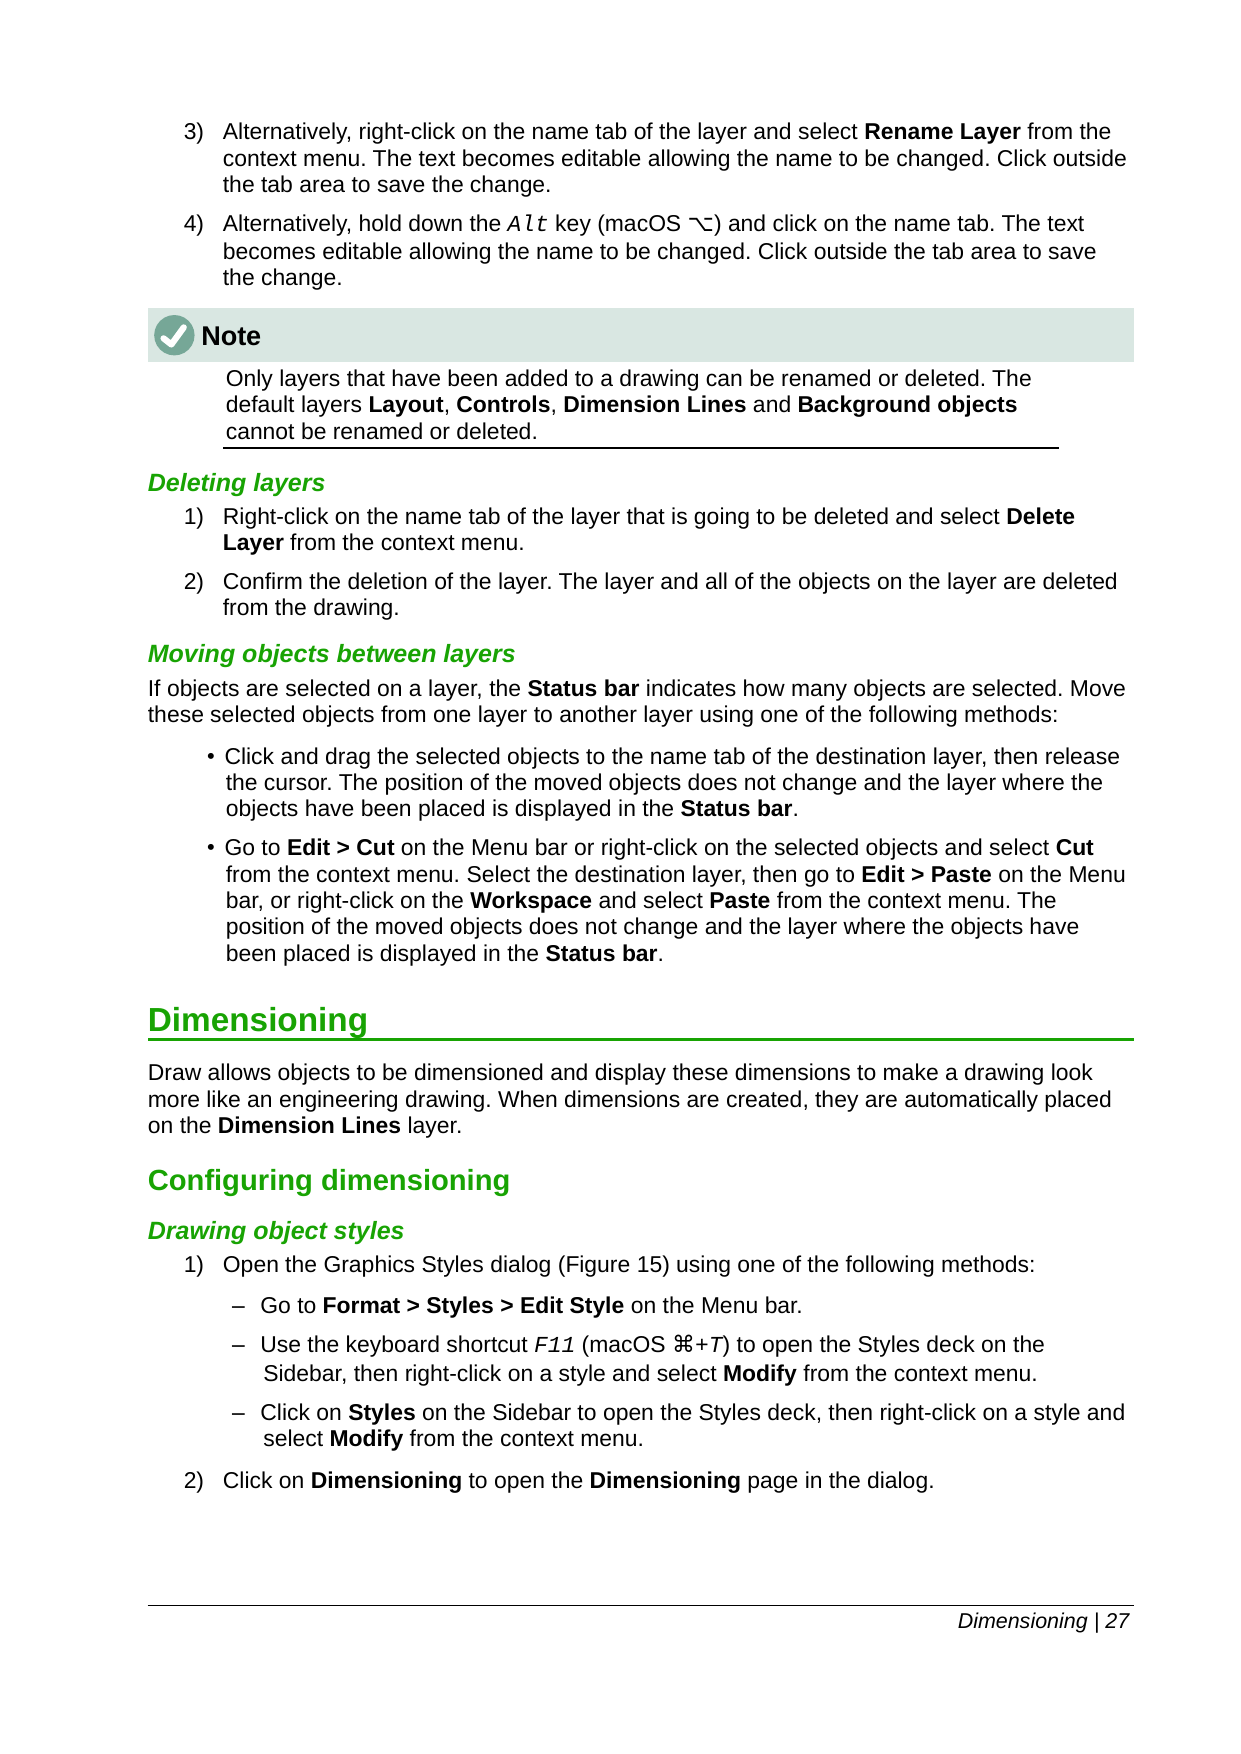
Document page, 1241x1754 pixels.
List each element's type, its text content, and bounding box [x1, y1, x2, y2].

list Confirm the deletion of the layer. The layer and all of the objects on the layer are deleted from the drawing. [204, 568, 1134, 621]
list Open the Graphics Styles dialog (Figure 15) using one of the following methods: [204, 1251, 1134, 1277]
subtitle Deleting layers [148, 468, 1134, 497]
list Use the keyboard shortcut F11 (macOS ⌘+T) to open the Styles deck on the Sidebar, then right-click on a style and select Modify from the context menu. [229, 1328, 1134, 1386]
list Alternatively, right-click on the name tab of the layer and select Rename Layer from the context menu. The text becomes editable allowing the name to be changed. Click outside the tab area to save the change. [204, 118, 1134, 197]
list Alternatively, hold down the Alt key (macOS ⌥) and click on the name tab. The text becomes editable allowing the name to be changed. Click outside the tab area to save the change. [204, 210, 1134, 291]
subtitle Note [148, 308, 1134, 362]
list Click on Dimensioning to open the Dimensioning page in the dialog. [204, 1467, 1134, 1493]
subtitle Drawing object styles [148, 1216, 1134, 1244]
subtitle Moving objects between layers [148, 639, 1134, 668]
text If objects are selected on a layer, the Status bar indicates how many objects are selected. Move these selected objects from one layer to another layer using one of the following methods: [148, 674, 1134, 727]
text Draw allows objects to be dimensioned and display these dimensions to make a drawing look more like an engineering drawing. When dimensions are created, they are automatically placed on the Dimension Lines layer. [148, 1059, 1134, 1138]
list Click and drag the selected objects to the name tab of the destination layer, then release the cursor. The position of the moved objects does not change and the layer where the objects have been placed is displayed in the Status bar. [204, 740, 1134, 822]
list Go to Edit > Cut on the Menu bar or right-click on the selected objects and select Cut from the context menu. Select the destination layer, then go to Edit > Paste on the Menu bar, or right-click on the Workspace and select Paste from the context menu. The position of the moved objects does not change and the layer where the objects have been placed is displayed in the Status bar. [204, 831, 1134, 969]
list Right-click on the name tab of the layer that is going to be deleted and select Delete Layer from the context menu. [204, 503, 1134, 556]
list Click on Styles on the Sidebar to open the Styles deck, then right-click on a style and select Modify from the context menu. [229, 1396, 1134, 1454]
subtitle Dimensioning [148, 1000, 1134, 1038]
subtitle Configuring dimensioning [148, 1163, 1134, 1197]
list Go to Format > Styles > Edit Style on the Menu bar. [229, 1289, 1134, 1319]
text Only layers that have been added to a drawing can be renamed or deleted. The default layers Layout, Controls, Dimension Lines and Background objects cannot be renamed or deleted. [223, 362, 1059, 447]
